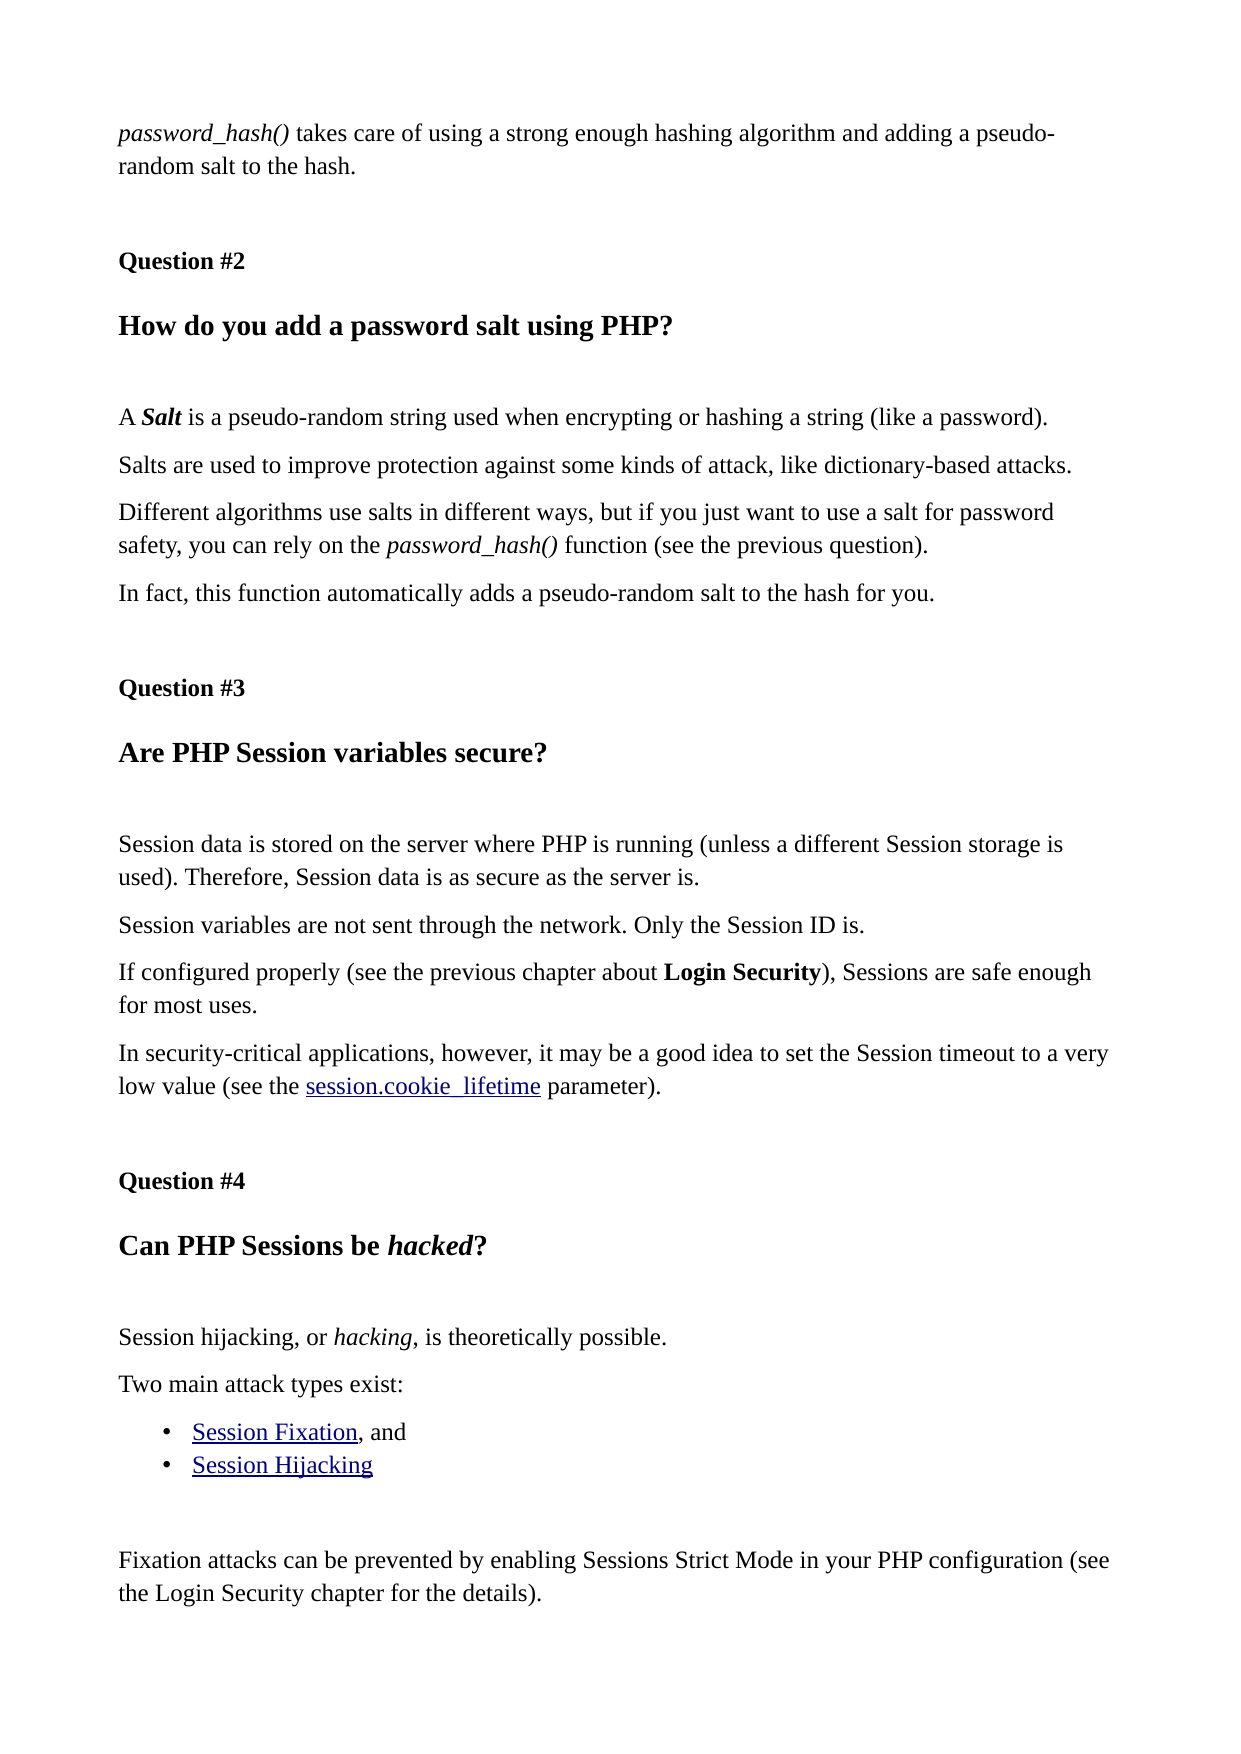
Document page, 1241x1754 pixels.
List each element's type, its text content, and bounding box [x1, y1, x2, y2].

text Question #4 [118, 1166, 1122, 1195]
text Session data is stored on the server where PHP is running (unless a different Session storage is used). Therefore, Session data is as secure as the server is. [118, 829, 1122, 891]
list Session Fixation, and [162, 1417, 1122, 1446]
text In fact, this function automatically adds a pseudo-random salt to the hash for you. [118, 578, 1122, 607]
subtitle How do you add a password salt using PHP? [118, 308, 1122, 342]
text A Salt is a pseudo-random string used when encrypting or hashing a string (like a password). [118, 402, 1122, 431]
subtitle Can PHP Sessions be hacked? [118, 1228, 1122, 1262]
text Fixation attacks can be prevented by enabling Sessions Strict Mode in your PHP configuration (see the Login Security chapter for the details). [118, 1545, 1122, 1607]
text Question #3 [118, 673, 1122, 702]
list Session Hijacking [162, 1450, 1122, 1479]
text Question #2 [118, 246, 1122, 275]
subtitle Are PHP Session variables secure? [118, 735, 1122, 769]
text Different algorithms use salts in different ways, but if you just want to use a salt for password safety, you can rely on the password_hash() function (see the previous question). [118, 497, 1122, 559]
text In security-critical applications, however, it may be a good idea to set the Session timeout to a very low value (see the session.cookie_lifetime parameter). [118, 1038, 1122, 1100]
text password_hash() takes care of using a strong enough hashing algorithm and adding a pseudo-random salt to the hash. [118, 118, 1122, 180]
text If configured properly (see the previous chapter about Login Security), Sessions are safe enough for most uses. [118, 957, 1122, 1019]
text Two main attack types exist: [118, 1369, 1122, 1398]
text Session hijacking, or hacking, is theoretically possible. [118, 1322, 1122, 1351]
text Salts are used to improve protection against some kinds of attack, like dictionary-based attacks. [118, 450, 1122, 478]
text Session variables are not sent through the network. Only the Session ID is. [118, 910, 1122, 938]
